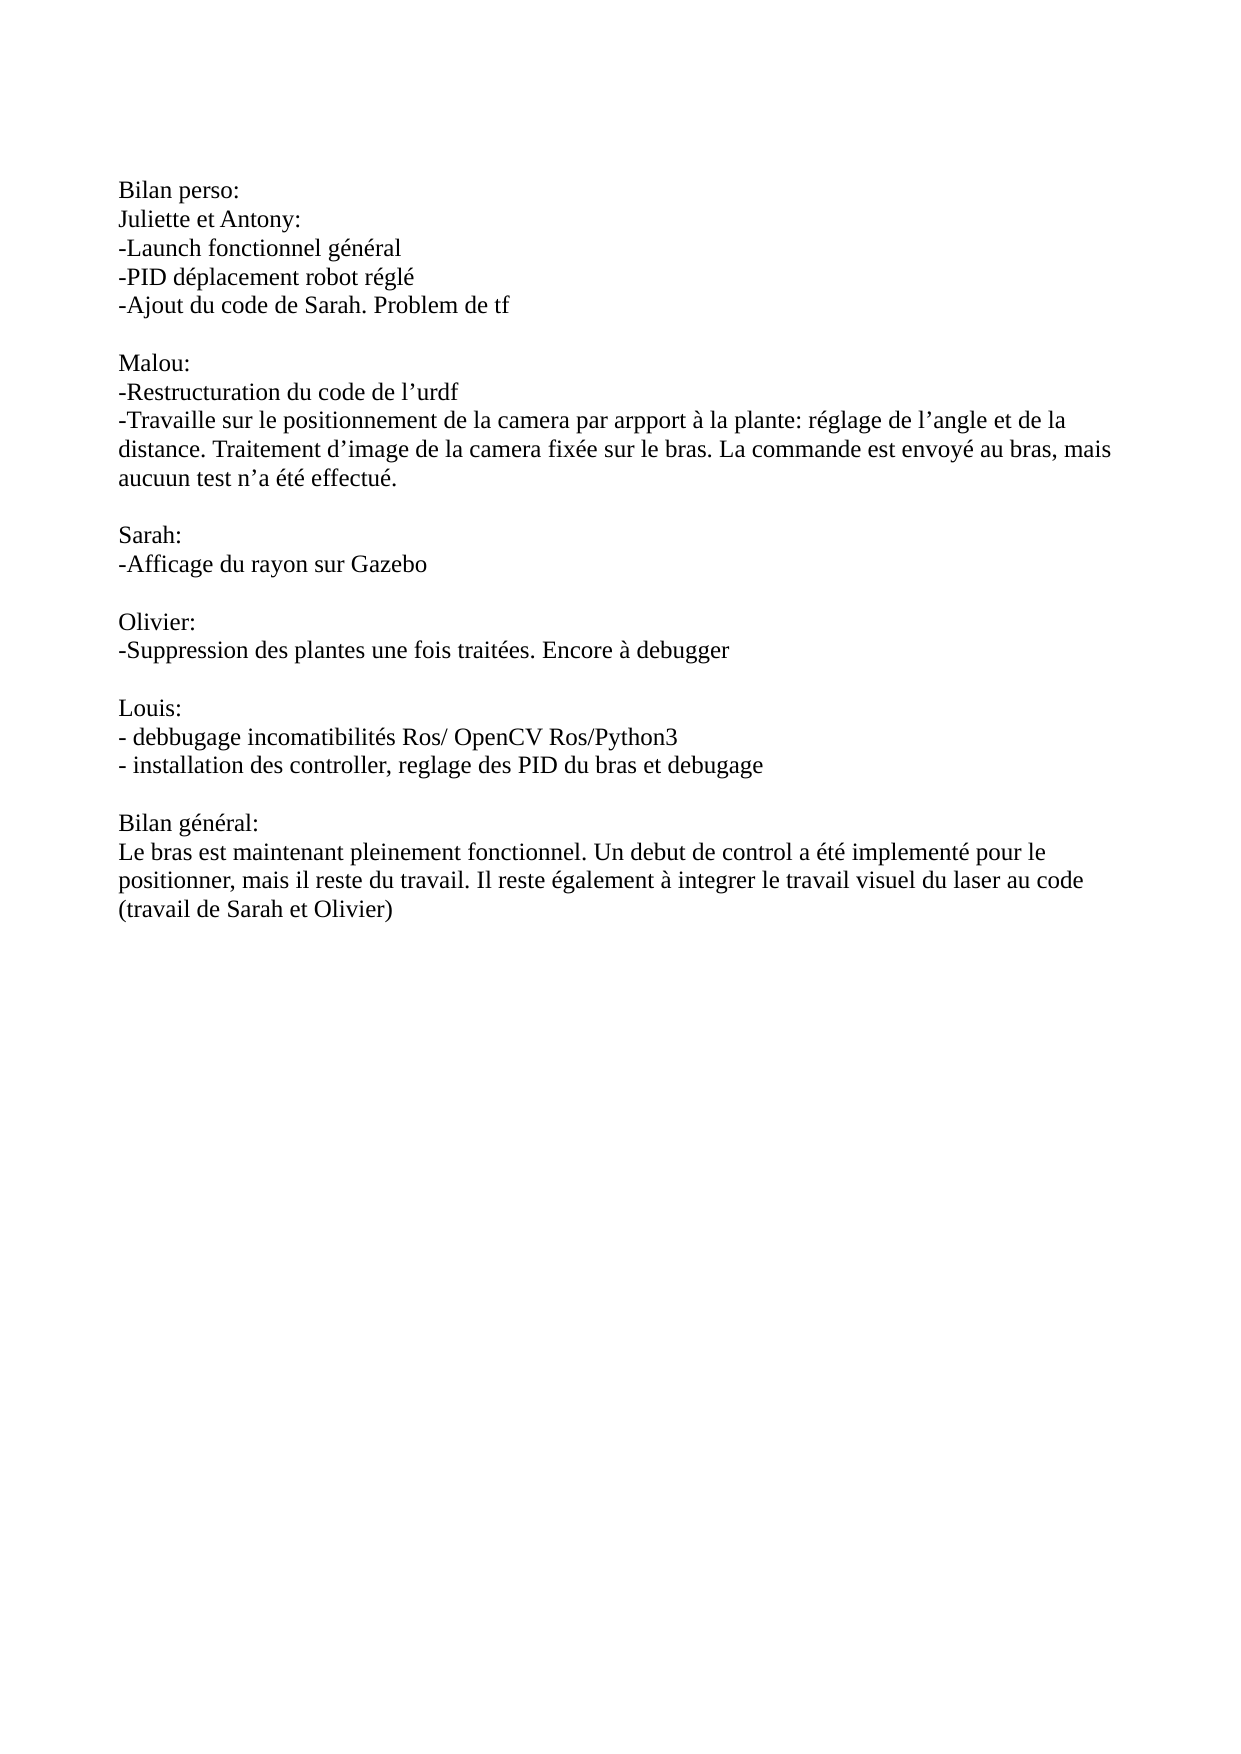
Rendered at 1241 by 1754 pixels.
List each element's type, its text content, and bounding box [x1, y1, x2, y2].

text Bilan perso: [118, 176, 1122, 204]
text -Suppression des plantes une fois traitées. Encore à debugger [118, 636, 1122, 664]
text - debbugage incomatibilités Ros/ OpenCV Ros/Python3 [118, 722, 1122, 751]
text Olivier: [118, 607, 1122, 636]
text Le bras est maintenant pleinement fonctionnel. Un debut de control a été implementé pour le positionner, mais il reste du travail. Il reste également à integrer le travail visuel du laser au code (travail de Sarah et Olivier) [118, 837, 1122, 923]
text Bilan général: [118, 808, 1122, 837]
text -Ajout du code de Sarah. Problem de tf [118, 291, 1122, 319]
text Sarah: [118, 521, 1122, 549]
text -PID déplacement robot réglé [118, 262, 1122, 291]
text -Travaille sur le positionnement de la camera par arpport à la plante: réglage de l’angle et de la distance. Traitement d’image de la camera fixée sur le bras. La commande est envoyé au bras, mais aucuun test n’a été effectué. [118, 406, 1122, 492]
text -Afficage du rayon sur Gazebo [118, 549, 1122, 578]
text - installation des controller, reglage des PID du bras et debugage [118, 751, 1122, 779]
text Louis: [118, 693, 1122, 722]
text Juliette et Antony: [118, 204, 1122, 233]
text Malou: [118, 348, 1122, 377]
text -Launch fonctionnel général [118, 233, 1122, 262]
text -Restructuration du code de l’urdf [118, 377, 1122, 406]
